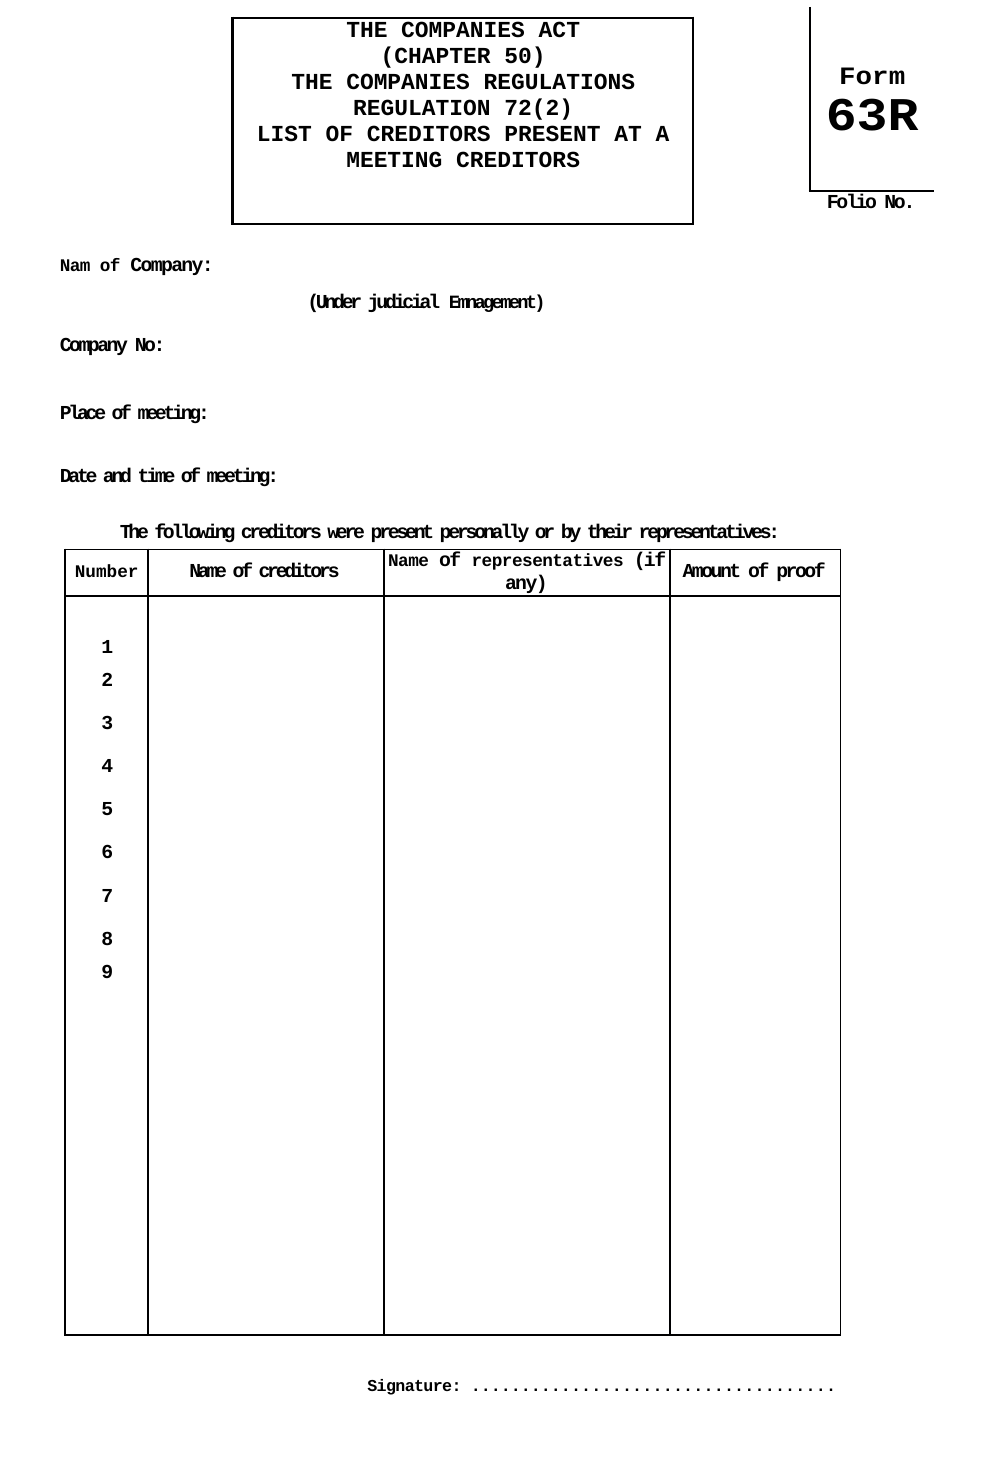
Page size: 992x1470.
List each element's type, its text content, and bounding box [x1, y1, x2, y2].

table_cell [671, 962, 840, 1334]
table_cell [385, 597, 669, 659]
table_cell 5 [66, 789, 147, 832]
table_cell [671, 702, 840, 745]
table_cell [149, 597, 383, 659]
table_cell 1 [66, 597, 147, 659]
table_cell [234, 190, 692, 222]
table_cell [149, 660, 383, 702]
table_cell [385, 832, 669, 875]
table_cell [385, 962, 669, 1334]
table_cell 4 [66, 745, 147, 789]
text Place of meeting: [59, 403, 941, 425]
table_header [693, 7, 809, 17]
table_cell [671, 745, 840, 789]
table_cell 3 [66, 702, 147, 745]
table_cell 6 [66, 832, 147, 875]
text Date and time of meeting: [59, 466, 941, 489]
table_cell [149, 832, 383, 875]
text Nam of Company:<o.name> [59, 254, 941, 277]
table_cell [149, 919, 383, 962]
table_cell [385, 660, 669, 702]
table_cell Folio No. [810, 192, 934, 222]
table_cell 2 [66, 660, 147, 702]
table_cell [149, 745, 383, 789]
table_cell [385, 875, 669, 919]
table_header Amount of proof [671, 550, 840, 595]
table_cell [694, 190, 810, 222]
text Signature: [367, 1378, 941, 1396]
table_cell [671, 789, 840, 832]
table_cell [149, 875, 383, 919]
text Company No:<o.uen> [59, 335, 941, 358]
table_cell [385, 919, 669, 962]
table_cell 9 [66, 962, 147, 1334]
table_cell [149, 962, 383, 1334]
table_cell 8 [66, 919, 147, 962]
table_cell [385, 745, 669, 789]
table_cell [671, 919, 840, 962]
table_cell Form 63R [811, 17, 934, 189]
text The following creditors were present personally or by their representatives: [119, 522, 941, 545]
table_cell [149, 789, 383, 832]
table_cell [694, 17, 809, 189]
table_header [233, 7, 693, 17]
table_cell [385, 789, 669, 832]
table_cell [149, 702, 383, 745]
table_cell [671, 597, 840, 659]
table_cell [385, 702, 669, 745]
table_header Number [66, 550, 147, 595]
table_cell [671, 832, 840, 875]
text (Under judicial Emnagement) [307, 292, 941, 314]
table_cell 7 [66, 875, 147, 919]
table_cell [671, 660, 840, 702]
table_cell THE COMPANIES ACT (CHAPTER 50) THE COMPANIES REGULATIONS REGULATION 72(2) LIST OF CREDITORS PRESENT AT A MEETING CREDITORS [234, 19, 692, 189]
table_header Name of creditors [149, 550, 383, 595]
table_cell [671, 875, 840, 919]
table_header Name of representatives (if any) [385, 550, 669, 595]
table_header [811, 7, 934, 17]
